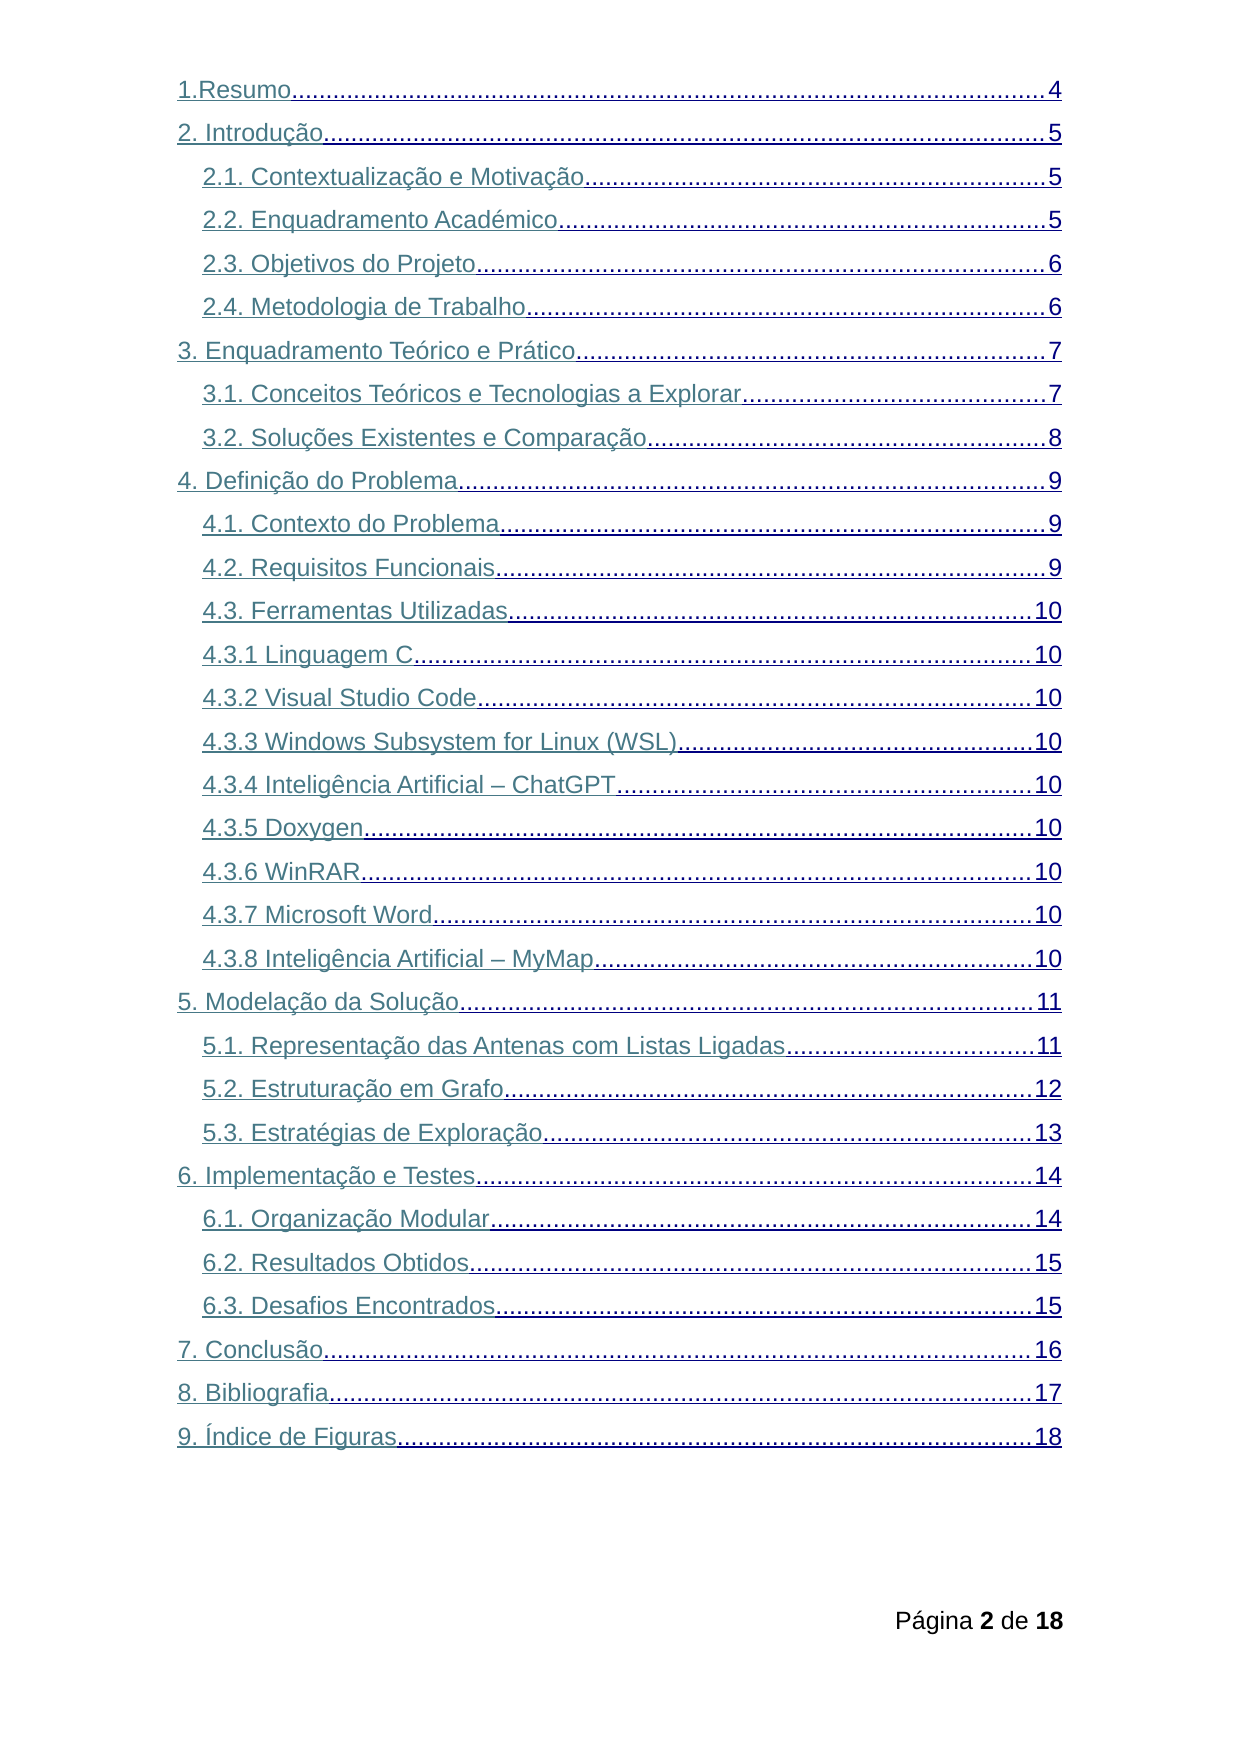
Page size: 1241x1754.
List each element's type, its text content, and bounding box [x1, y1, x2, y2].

text 5. Modelação da Solução 11 [177, 987, 1063, 1016]
text 4. Definição do Problema 9 [177, 466, 1063, 495]
text 2.2. Enquadramento Académico 5 [202, 205, 1063, 234]
text 6.3. Desafios Encontrados 15 [202, 1291, 1063, 1320]
text 7. Conclusão 16 [177, 1335, 1063, 1363]
text 4.3.1 Linguagem C 10 [202, 640, 1063, 668]
text 4.3.5 Doxygen 10 [202, 813, 1063, 842]
text 4.1. Contexto do Problema 9 [202, 509, 1063, 538]
text 5.3. Estratégias de Exploração 13 [202, 1117, 1063, 1146]
text 4.3.3 Windows Subsystem for Linux (WSL) 10 [202, 727, 1063, 755]
text 6.1. Organização Modular 14 [202, 1204, 1063, 1233]
text 6. Implementação e Testes 14 [177, 1161, 1063, 1190]
text 6.2. Resultados Obtidos 15 [202, 1248, 1063, 1277]
text 2.3. Objetivos do Projeto 6 [202, 249, 1063, 277]
text 3.1. Conceitos Teóricos e Tecnologias a Explorar 7 [202, 379, 1063, 408]
text 4.3. Ferramentas Utilizadas 10 [202, 596, 1063, 625]
text 5.1. Representação das Antenas com Listas Ligadas 11 [202, 1031, 1063, 1059]
text 3.2. Soluções Existentes e Comparação 8 [202, 422, 1063, 451]
text 1.Resumo 4 [177, 75, 1063, 104]
text 2.1. Contextualização e Motivação 5 [202, 162, 1063, 191]
text 4.3.8 Inteligência Artificial – MyMap 10 [202, 944, 1063, 972]
text 2.4. Metodologia de Trabalho 6 [202, 292, 1063, 321]
text 4.3.6 WinRAR 10 [202, 857, 1063, 886]
text 9. Índice de Figuras 18 [177, 1422, 1063, 1450]
text 4.3.4 Inteligência Artificial – ChatGPT 10 [202, 770, 1063, 799]
text 8. Bibliografia 17 [177, 1378, 1063, 1407]
text 4.2. Requisitos Funcionais 9 [202, 553, 1063, 582]
text 2. Introdução 5 [177, 118, 1063, 147]
text 3. Enquadramento Teórico e Prático 7 [177, 336, 1063, 364]
text 4.3.7 Microsoft Word 10 [202, 900, 1063, 929]
text 4.3.2 Visual Studio Code 10 [202, 683, 1063, 712]
text 5.2. Estruturação em Grafo 12 [202, 1074, 1063, 1103]
